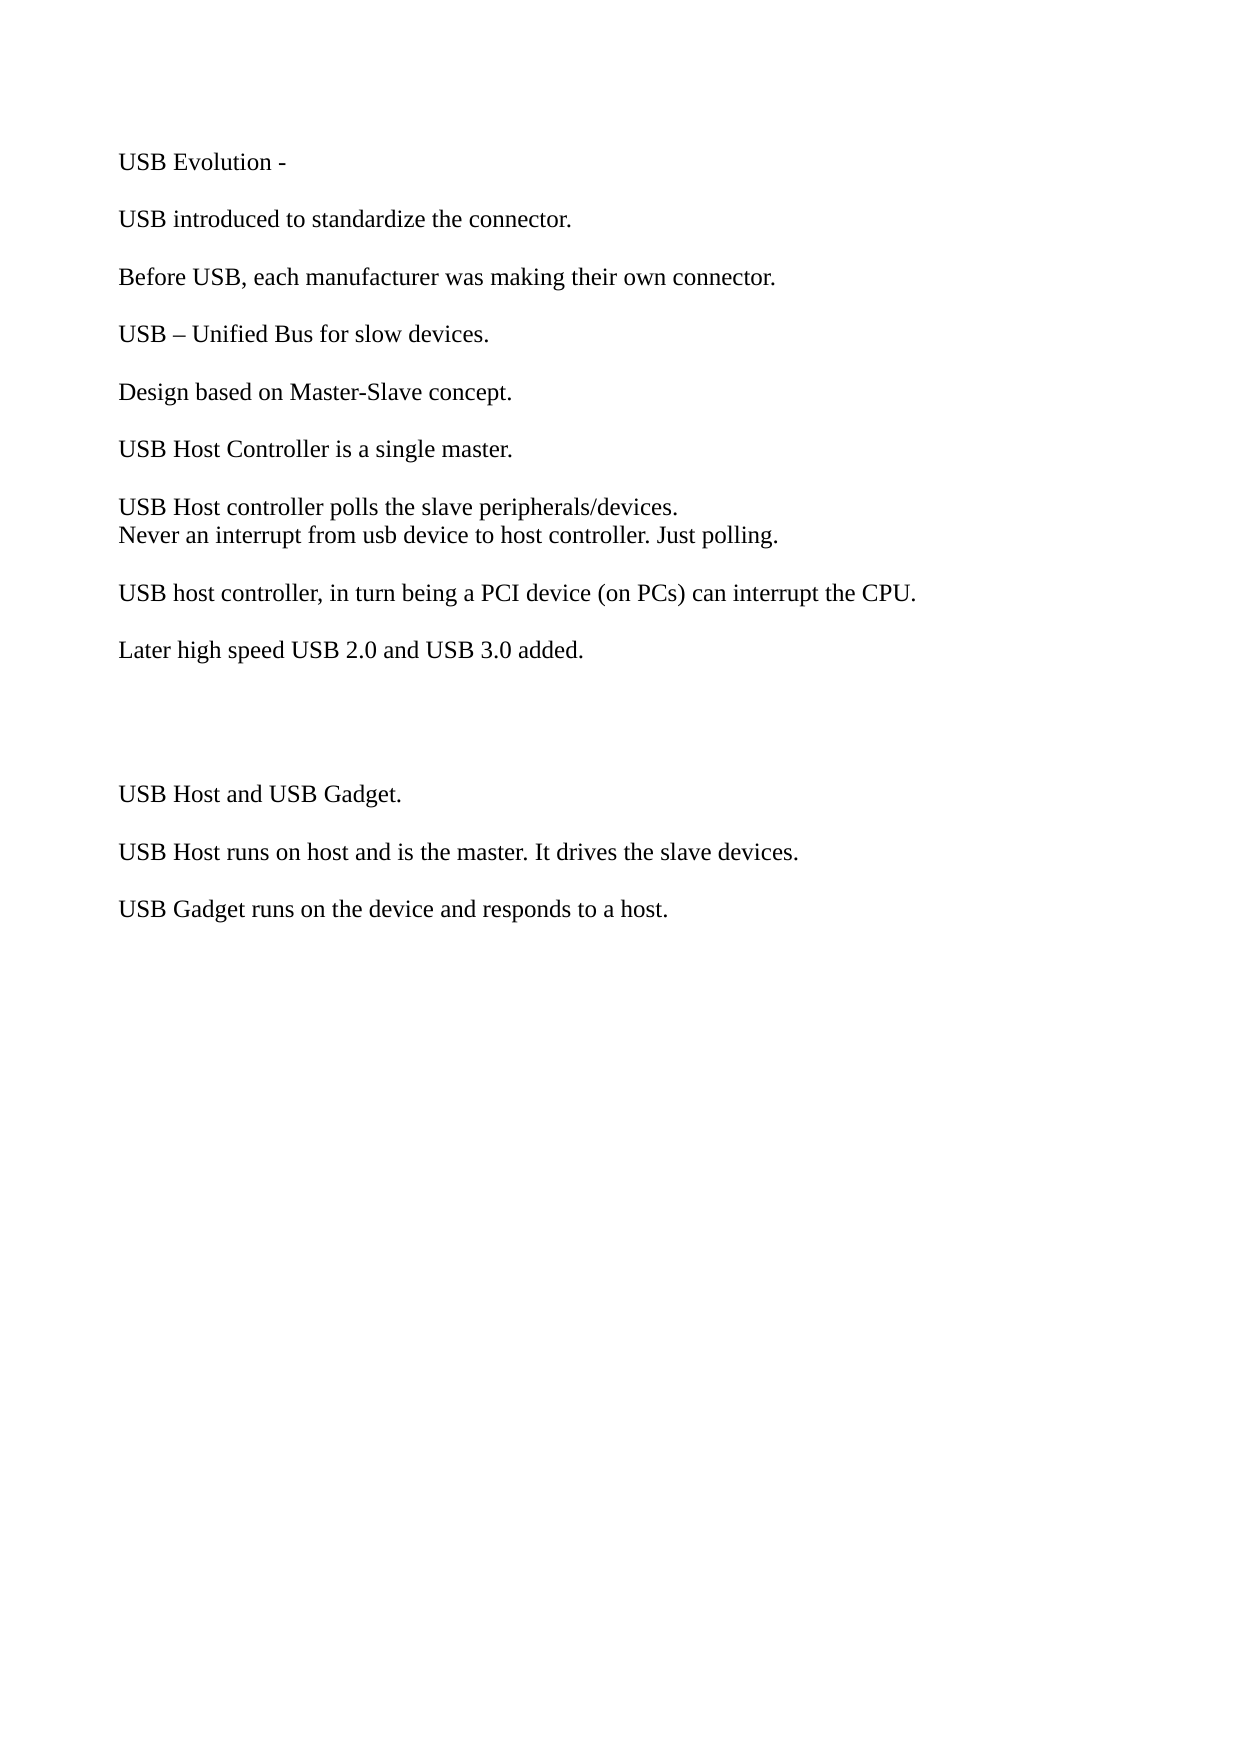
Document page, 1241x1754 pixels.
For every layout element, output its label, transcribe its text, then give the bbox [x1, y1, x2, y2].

text USB Host runs on host and is the master. It drives the slave devices. [118, 837, 1122, 866]
text USB Host and USB Gadget. [118, 779, 1122, 808]
text USB Gadget runs on the device and responds to a host. [118, 894, 1122, 923]
text Never an interrupt from usb device to host controller. Just polling. [118, 521, 1122, 549]
text USB Host controller polls the slave peripherals/devices. [118, 492, 1122, 521]
text USB Evolution - [118, 147, 1122, 176]
text Design based on Master-Slave concept. [118, 377, 1122, 406]
text Later high speed USB 2.0 and USB 3.0 added. [118, 636, 1122, 664]
text USB Host Controller is a single master. [118, 434, 1122, 463]
text Before USB, each manufacturer was making their own connector. [118, 262, 1122, 291]
text USB – Unified Bus for slow devices. [118, 319, 1122, 348]
text USB host controller, in turn being a PCI device (on PCs) can interrupt the CPU. [118, 578, 1122, 607]
text USB introduced to standardize the connector. [118, 204, 1122, 233]
